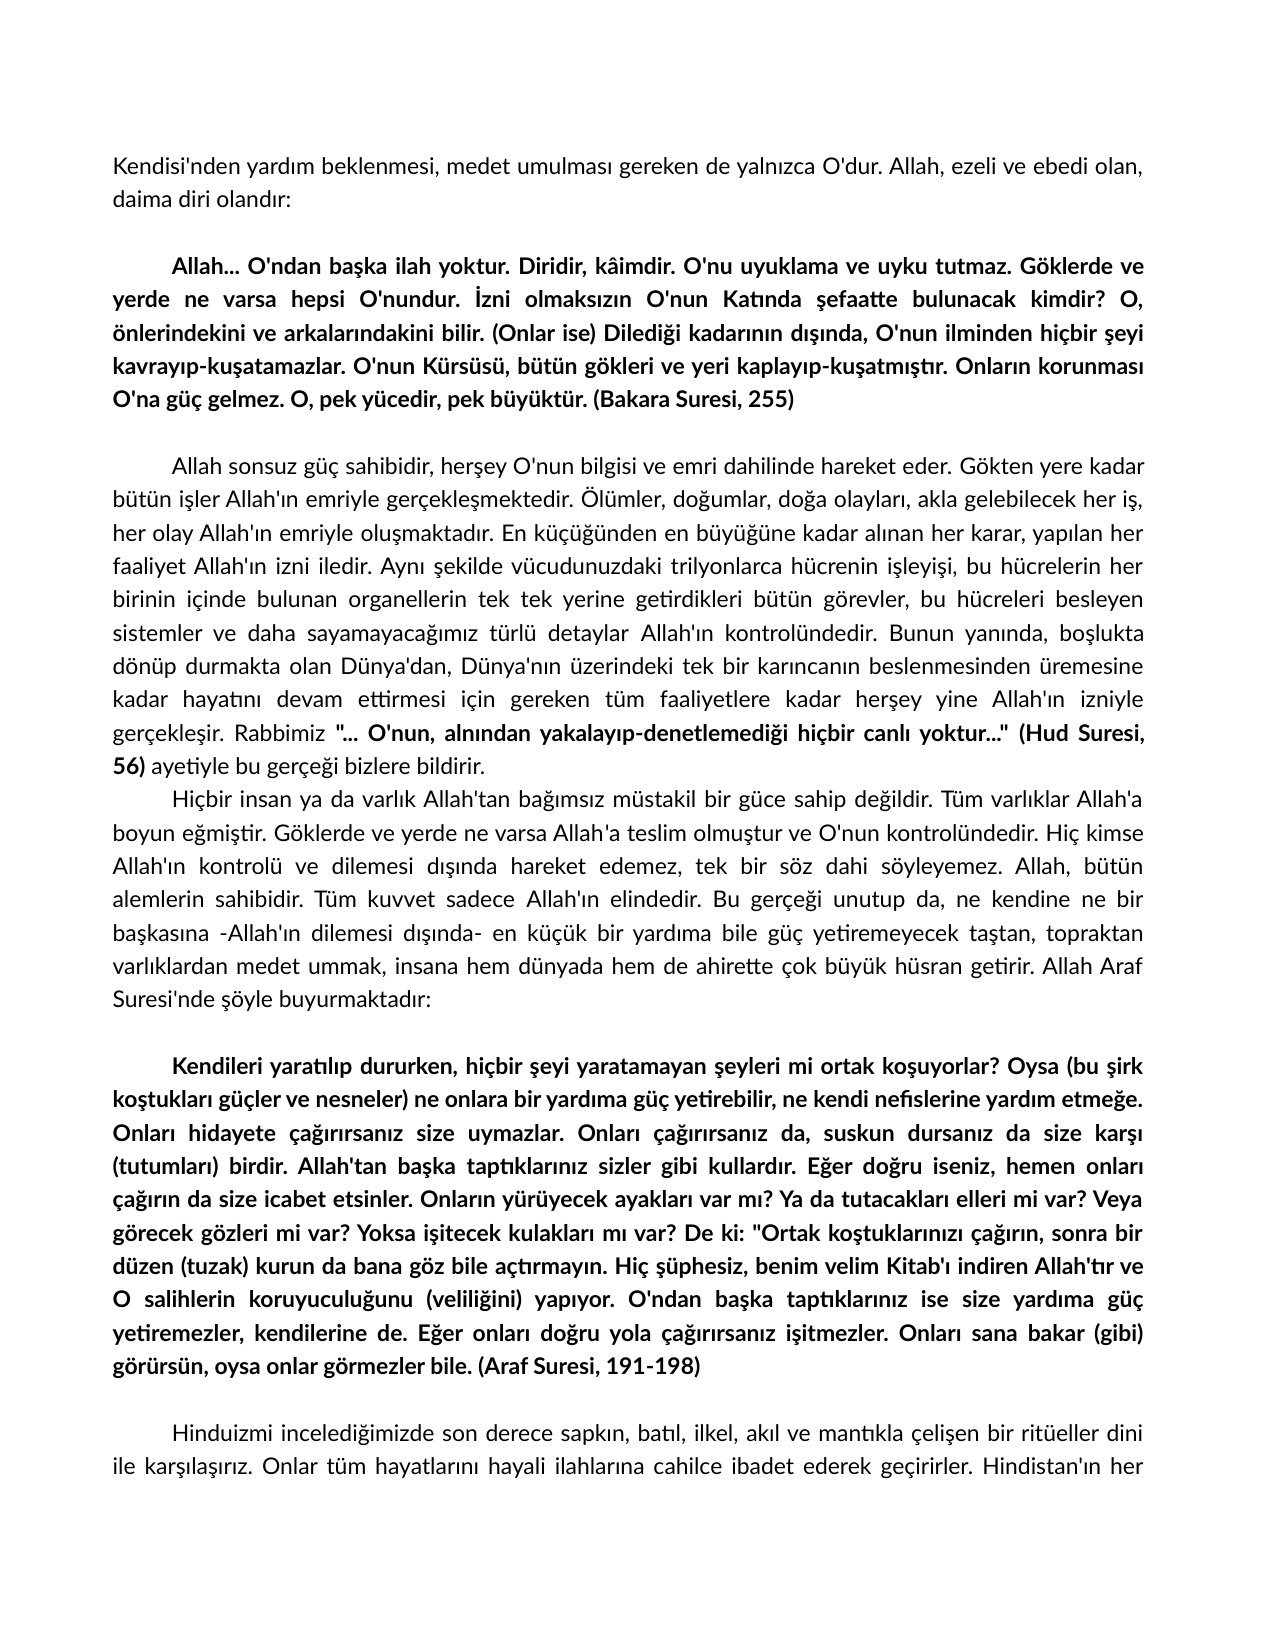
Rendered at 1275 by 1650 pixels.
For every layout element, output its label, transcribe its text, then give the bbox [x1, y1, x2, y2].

text Hiçbir insan ya da varlık Allah'tan bağımsız müstakil bir güce sahip değildir. Tüm varlıklar Allah'a boyun eğmiştir. Göklerde ve yerde ne varsa Allah'a teslim olmuştur ve O'nun kontrolündedir. Hiç kimse Allah'ın kontrolü ve dilemesi dışında hareket edemez, tek bir söz dahi söyleyemez. Allah, bütün alemlerin sahibidir. Tüm kuvvet sadece Allah'ın elindedir. Bu gerçeği unutup da, ne kendine ne bir başkasına -Allah'ın dilemesi dışında- en küçük bir yardıma bile güç yetiremeyecek taştan, topraktan varlıklardan medet ummak, insana hem dünyada hem de ahirette çok büyük hüsran getirir. Allah Araf Suresi'nde şöyle buyurmaktadır: [112, 781, 1145, 1014]
text Allah sonsuz güç sahibidir, herşey O'nun bilgisi ve emri dahilinde hareket eder. Gökten yere kadar bütün işler Allah'ın emriyle gerçekleşmektedir. Ölümler, doğumlar, doğa olayları, akla gelebilecek her iş, her olay Allah'ın emriyle oluşmaktadır. En küçüğünden en büyüğüne kadar alınan her karar, yapılan her faaliyet Allah'ın izni iledir. Aynı şekilde vücudunuzdaki trilyonlarca hücrenin işleyişi, bu hücrelerin her birinin içinde bulunan organellerin tek tek yerine getirdikleri bütün görevler, bu hücreleri besleyen sistemler ve daha sayamayacağımız türlü detaylar Allah'ın kontrolündedir. Bunun yanında, boşlukta dönüp durmakta olan Dünya'dan, Dünya'nın üzerindeki tek bir karıncanın beslenmesinden üremesine kadar hayatını devam ettirmesi için gereken tüm faaliyetlere kadar herşey yine Allah'ın izniyle gerçekleşir. Rabbimiz "... O'nun, alnından yakalayıp-denetlemediği hiçbir canlı yoktur..." (Hud Suresi, 56) ayetiyle bu gerçeği bizlere bildirir. [112, 448, 1145, 781]
text Allah... O'ndan başka ilah yoktur. Diridir, kâimdir. O'nu uyuklama ve uyku tutmaz. Göklerde ve yerde ne varsa hepsi O'nundur. İzni olmaksızın O'nun Katında şefaatte bulunacak kimdir? O, önlerindekini ve arkalarındakini bilir. (Onlar ise) Dilediği kadarının dışında, O'nun ilminden hiçbir şeyi kavrayıp-kuşatamazlar. O'nun Kürsüsü, bütün gökleri ve yeri kaplayıp-kuşatmıştır. Onların korunması O'na güç gelmez. O, pek yücedir, pek büyüktür. (Bakara Suresi, 255) [112, 248, 1145, 414]
text Kendileri yaratılıp dururken, hiçbir şeyi yaratamayan şeyleri mi ortak koşuyorlar? Oysa (bu şirk koştukları güçler ve nesneler) ne onlara bir yardıma güç yetirebilir, ne kendi nefislerine yardım etmeğe. Onları hidayete çağırırsanız size uymazlar. Onları çağırırsanız da, suskun dursanız da size karşı (tutumları) birdir. Allah'tan başka taptıklarınız sizler gibi kullardır. Eğer doğru iseniz, hemen onları çağırın da size icabet etsinler. Onların yürüyecek ayakları var mı? Ya da tutacakları elleri mi var? Veya görecek gözleri mi var? Yoksa işitecek kulakları mı var? De ki: "Ortak koştuklarınızı çağırın, sonra bir düzen (tuzak) kurun da bana göz bile açtırmayın. Hiç şüphesiz, benim velim Kitab'ı indiren Allah'tır ve O salihlerin koruyuculuğunu (veliliğini) yapıyor. O'ndan başka taptıklarınız ise size yardıma güç yetiremezler, kendilerine de. Eğer onları doğru yola çağırırsanız işitmezler. Onları sana bakar (gibi) görürsün, oysa onlar görmezler bile. (Araf Suresi, 191-198) [112, 1048, 1145, 1381]
text Kendisi'nden yardım beklenmesi, medet umulması gereken de yalnızca O'dur. Allah, ezeli ve ebedi olan, daima diri olandır: [112, 148, 1145, 214]
text Hinduizmi incelediğimizde son derece sapkın, batıl, ilkel, akıl ve mantıkla çelişen bir ritüeller dini ile karşılaşırız. Onlar tüm hayatlarını hayali ilahlarına cahilce ibadet ederek geçirirler. Hindistan'ın her [112, 1414, 1145, 1481]
